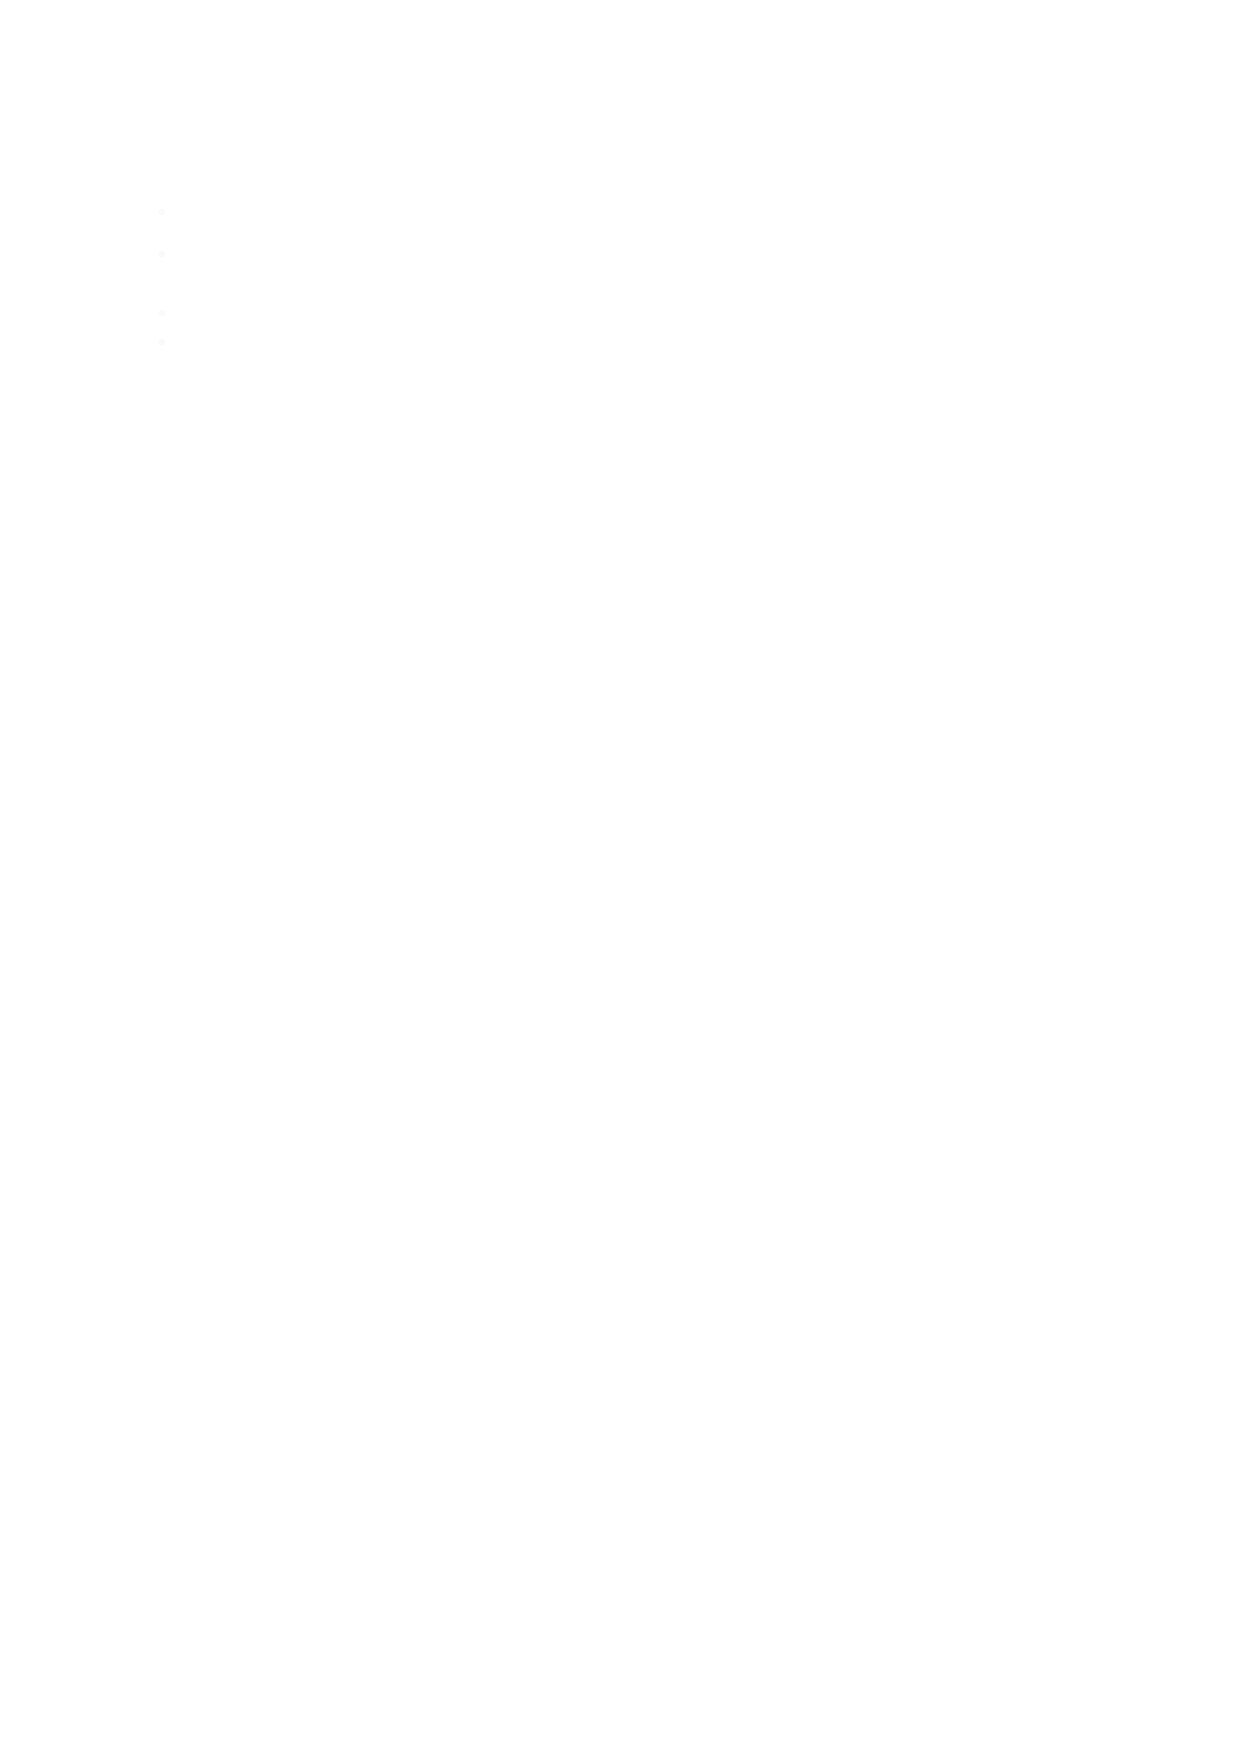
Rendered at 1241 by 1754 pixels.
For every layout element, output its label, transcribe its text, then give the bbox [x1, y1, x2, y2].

table_cell He [317, 879, 422, 973]
list Propagación: El patrón de la Capa 1 determina el patrón de valencia en la Capa 2. [187, 201, 1053, 227]
table_cell Litio [187, 975, 317, 1068]
table_cell Be [317, 1070, 422, 1164]
table_cell 2 [671, 1070, 754, 1164]
table_cell 16 [671, 1490, 754, 1584]
table_cell O [317, 1490, 422, 1584]
table_cell 1 [671, 784, 754, 878]
list Acoplamiento: El aumento de Z en la Capa 1 (más protones) modifica la regla de actualización de la Capa 2, aumentando la carga nuclear efectiva y haciendo que los patrones oscilen entre D, O y P periódicamente. [187, 331, 1053, 415]
table_cell O/D/P [553, 1261, 671, 1393]
table_cell Boro [187, 1165, 317, 1259]
table_cell 13 [671, 1165, 754, 1259]
table_cell O [422, 1165, 552, 1259]
table_cell D [553, 975, 671, 1068]
table_cell Oxígeno [187, 1490, 317, 1584]
table_cell O [422, 784, 552, 878]
table_cell Valencia P (capa llena) → Enlaces B (inerte). [754, 879, 1053, 973]
table_cell Valencia O (orbitales sp²) → Enlaces O (covalentes). [754, 1165, 1053, 1259]
table_cell O [553, 784, 671, 878]
table_header Capa 3 (Enlace típico) [553, 650, 671, 782]
text A continuación, se muestra cómo los patrones de valencia (Capa 2) y enlaces (Capa 3) se correlacionan con la posición en la tabla periódica. Cada elemento es un "estado propio" del acoplamiento entre capas. [187, 538, 1053, 621]
table_header Capa 2 (Valencia) [422, 650, 552, 782]
table_cell O [553, 1165, 671, 1259]
table_cell 18 [671, 879, 754, 973]
table_cell C [317, 1261, 422, 1393]
table_cell Nitrógeno [187, 1395, 317, 1489]
table_cell Li [317, 975, 422, 1068]
text propaga patrones a la Capa 2. La periodicidad surge porque los patrones de valencia se repiten cada 8, 18, o 32 elementos debido a las simetrías de los orbitales. [187, 118, 1053, 172]
table_cell Similar a Li, pero con 2e⁻ de valencia. [754, 1070, 1053, 1164]
table_header Grupo [671, 650, 754, 782]
table_cell B [553, 879, 671, 973]
table_cell Berilio [187, 1070, 317, 1164]
table_header Elemento [187, 650, 317, 782]
table_cell Valencia O → Enlaces O (covalentes) o D (polares). [754, 1490, 1053, 1584]
table_cell O [422, 1261, 552, 1393]
table_cell D [422, 1070, 552, 1164]
table_cell Hidrógeno [187, 784, 317, 878]
table_cell D [422, 975, 552, 1068]
table_cell D [553, 1070, 671, 1164]
table_cell 15 [671, 1395, 754, 1489]
table_cell 1 [671, 975, 754, 1068]
subtitle Tabla de Patrones para los Primeros 20 Elementos [187, 444, 1053, 488]
table_cell P [422, 879, 552, 973]
table_cell O [422, 1490, 552, 1584]
table_header Explicación del Patrón [754, 650, 1053, 782]
table_cell O [553, 1395, 671, 1489]
table_cell B [317, 1165, 422, 1259]
table_cell Valencia O (1e⁻ en s) → Enlaces O (covalente). [754, 784, 1053, 878]
table_cell O [422, 1395, 552, 1489]
table_cell N [317, 1395, 422, 1489]
table_cell Valencia D (1e⁻ en s fácil de perder) → Enlaces D (iónico). [754, 975, 1053, 1068]
table_cell Helio [187, 879, 317, 973]
list Si Capa 1 es O (orbitales de valencia deslocalizados) → Capa 2 es O (valencia con capacidad de superposición). [187, 243, 1053, 298]
table_cell Valencia O (orbitales p) → Enlaces O (covalentes). [754, 1395, 1053, 1489]
table_cell Valencia O (hibridación sp³/sp²) → Múltiples patrones de enlace. [754, 1261, 1053, 1393]
table_cell O/D [553, 1490, 671, 1584]
table_cell 14 [671, 1261, 754, 1393]
table_cell Carbono [187, 1261, 317, 1393]
list Si Capa 1 es P (orbitales core localizados) → Capa 2 es P (valencia estable) o B (inerte). [187, 302, 1053, 328]
table_header Símbolo [317, 650, 422, 782]
table_cell H [317, 784, 422, 878]
